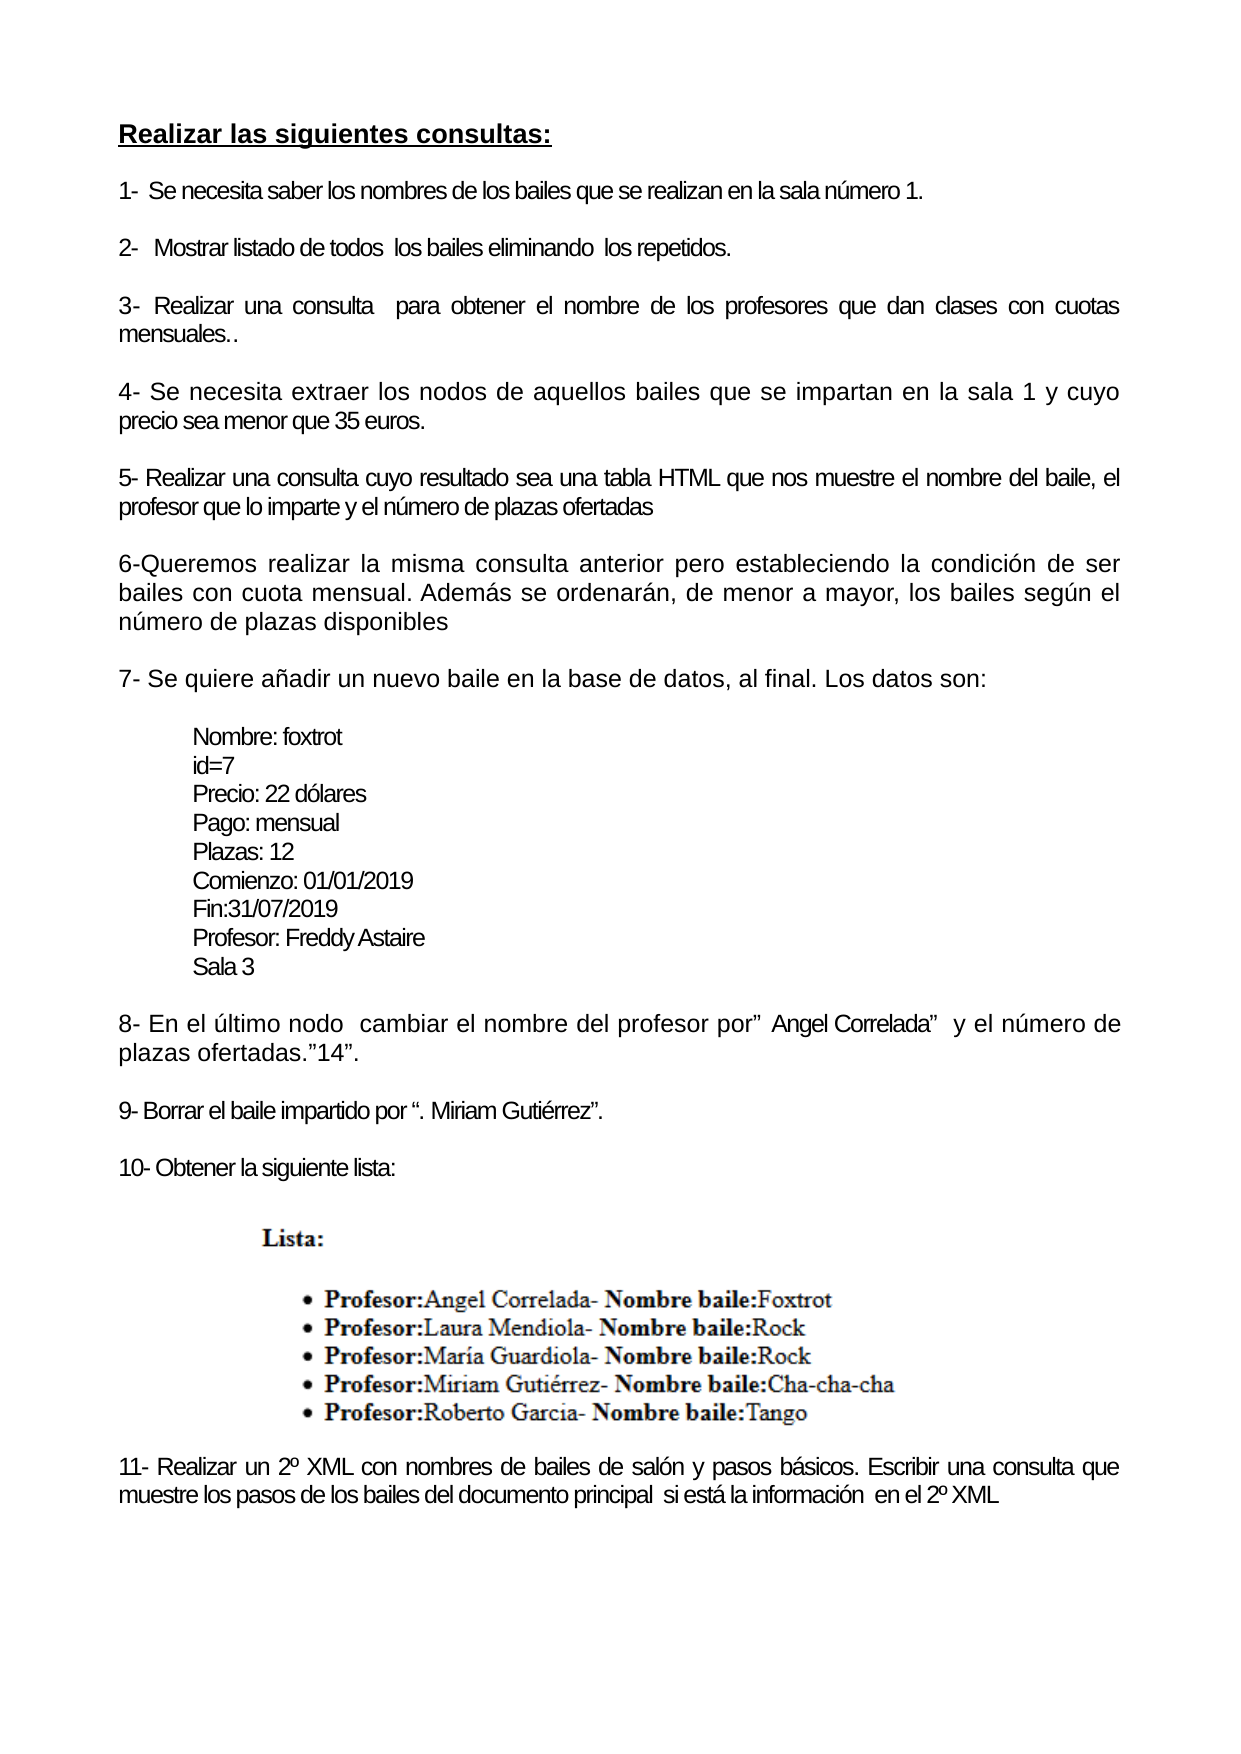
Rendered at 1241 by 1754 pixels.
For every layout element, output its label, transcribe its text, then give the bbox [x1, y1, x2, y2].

text 3- Realizar una consulta para obtener el nombre de los profesores que dan clases con cuotas mensuales.. [118, 291, 1122, 348]
text 2- Mostrar listado de todos los bailes eliminando los repetidos. [118, 233, 1122, 262]
text Nombre: foxtrot [118, 722, 1122, 751]
text Pago: mensual [118, 808, 1122, 837]
text 9- Borrar el baile impartido por “. Miriam Gutiérrez”. [118, 1096, 1122, 1124]
text 11- Realizar un 2º XML con nombres de bailes de salón y pasos básicos. Escribir una consulta que muestre los pasos de los bailes del documento principal si está la información en el 2º XML [118, 1211, 1122, 1509]
text 4- Se necesita extraer los nodos de aquellos bailes que se impartan en la sala 1 y cuyo precio sea menor que 35 euros. [118, 377, 1122, 434]
text Fin:31/07/2019 [118, 894, 1122, 923]
text 5- Realizar una consulta cuyo resultado sea una tabla HTML que nos muestre el nombre del baile, el profesor que lo imparte y el número de plazas ofertadas [118, 463, 1122, 521]
text Sala 3 [118, 952, 1122, 981]
text Realizar las siguientes consultas: [118, 118, 1122, 149]
text 8- En el último nodo cambiar el nombre del profesor por” Angel Correlada” y el número de plazas ofertadas.”14”. [118, 1009, 1122, 1067]
text Precio: 22 dólares [118, 779, 1122, 808]
text 6-Queremos realizar la misma consulta anterior pero estableciendo la condición de ser bailes con cuota mensual. Además se ordenarán, de menor a mayor, los bailes según el número de plazas disponibles [118, 549, 1122, 636]
text Profesor: Freddy Astaire [118, 923, 1122, 952]
text 10- Obtener la siguiente lista: [118, 1153, 1122, 1182]
text 7- Se quiere añadir un nuevo baile en la base de datos, al final. Los datos son: [118, 664, 1122, 693]
picture [256, 1223, 944, 1452]
text Plazas: 12 [118, 837, 1122, 866]
text Comienzo: 01/01/2019 [118, 866, 1122, 894]
text 1- Se necesita saber los nombres de los bailes que se realizan en la sala número 1. [118, 176, 1122, 204]
text id=7 [118, 751, 1122, 779]
